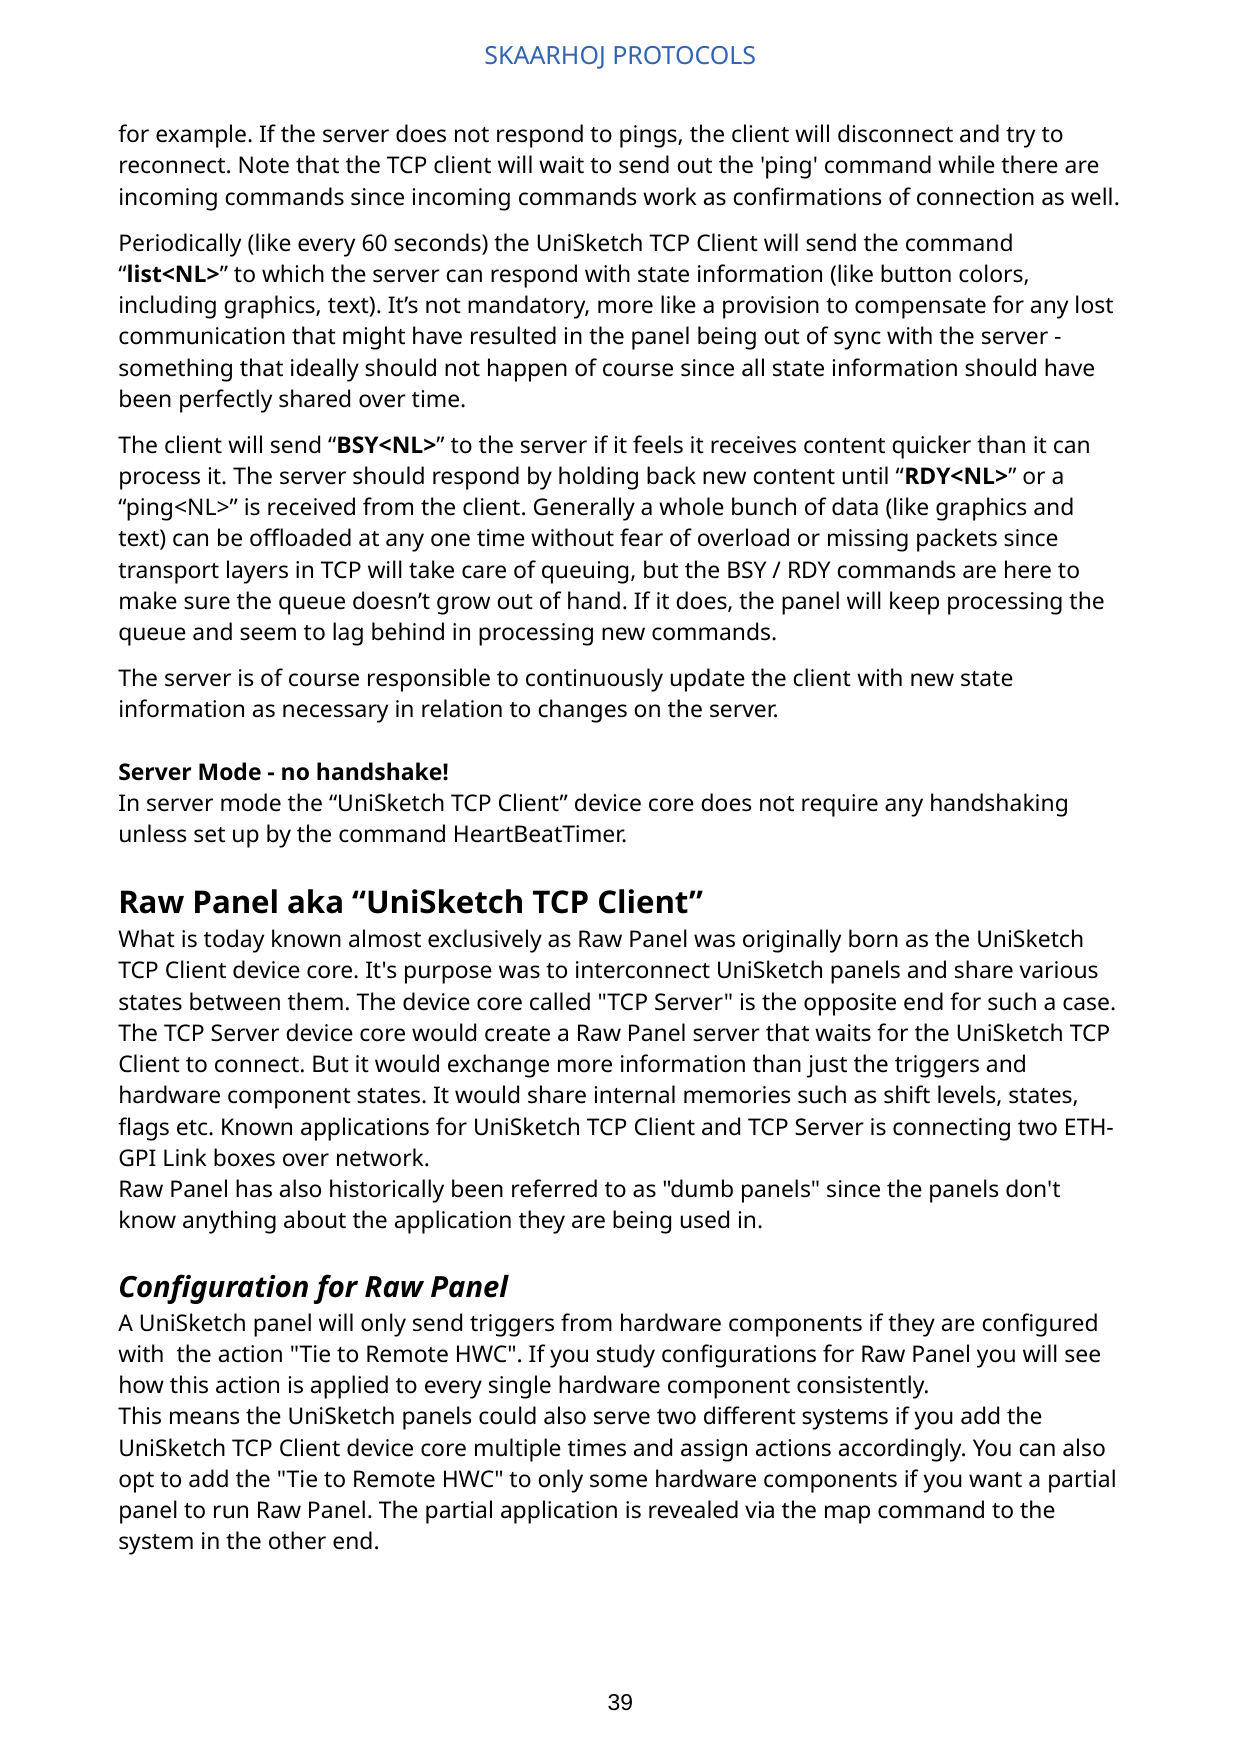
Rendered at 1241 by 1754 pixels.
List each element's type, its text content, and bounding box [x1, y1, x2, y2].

subtitle Configuration for Raw Panel [118, 1267, 1122, 1306]
subtitle Raw Panel aka “UniSketch TCP Client” [118, 881, 1122, 923]
text for example. If the server does not respond to pings, the client will disconnect and try to reconnect. Note that the TCP client will wait to send out the 'ping' command while there are incoming commands since incoming commands work as confirmations of connection as well. [118, 118, 1122, 212]
text The server is of course responsible to continuously update the client with new state information as necessary in relation to changes on the server. [118, 662, 1122, 724]
text Server Mode - no handshake! [118, 756, 1122, 787]
text This means the UniSketch panels could also serve two different systems if you add the UniSketch TCP Client device core multiple times and assign actions accordingly. You can also opt to add the "Tie to Remote HWC" to only some hardware components if you want a partial panel to run Raw Panel. The partial application is revealed via the map command to the system in the other end. [118, 1400, 1122, 1556]
text Raw Panel has also historically been referred to as "dumb panels" since the panels don't know anything about the application they are being used in. [118, 1173, 1122, 1236]
text What is today known almost exclusively as Raw Panel was originally born as the UniSketch TCP Client device core. It's purpose was to interconnect UniSketch panels and share various states between them. The device core called "TCP Server" is the opposite end for such a case. The TCP Server device core would create a Raw Panel server that waits for the UniSketch TCP Client to connect. But it would exchange more information than just the triggers and hardware component states. It would share internal memories such as shift levels, states, flags etc. Known applications for UniSketch TCP Client and TCP Server is connecting two ETH-GPI Link boxes over network. [118, 923, 1122, 1173]
text The client will send “BSY<NL>” to the server if it feels it receives content quicker than it can process it. The server should respond by holding back new content until “RDY<NL>” or a “ping<NL>” is received from the client. Generally a whole bunch of data (like graphics and text) can be offloaded at any one time without fear of overload or missing packets since transport layers in TCP will take care of queuing, but the BSY / RDY commands are here to make sure the queue doesn’t grow out of hand. If it does, the panel will keep processing the queue and seem to lag behind in processing new commands. [118, 428, 1122, 647]
text In server mode the “UniSketch TCP Client” device core does not require any handshaking unless set up by the command HeartBeatTimer. [118, 787, 1122, 849]
text Periodically (like every 60 seconds) the UniSketch TCP Client will send the command “list<NL>” to which the server can respond with state information (like button colors, including graphics, text). It’s not mandatory, more like a provision to compensate for any lost communication that might have resulted in the panel being out of sync with the server - something that ideally should not happen of course since all state information should have been perfectly shared over time. [118, 226, 1122, 414]
text A UniSketch panel will only send triggers from hardware components if they are configured with the action "Tie to Remote HWC". If you study configurations for Raw Panel you will see how this action is applied to every single hardware component consistently. [118, 1306, 1122, 1400]
